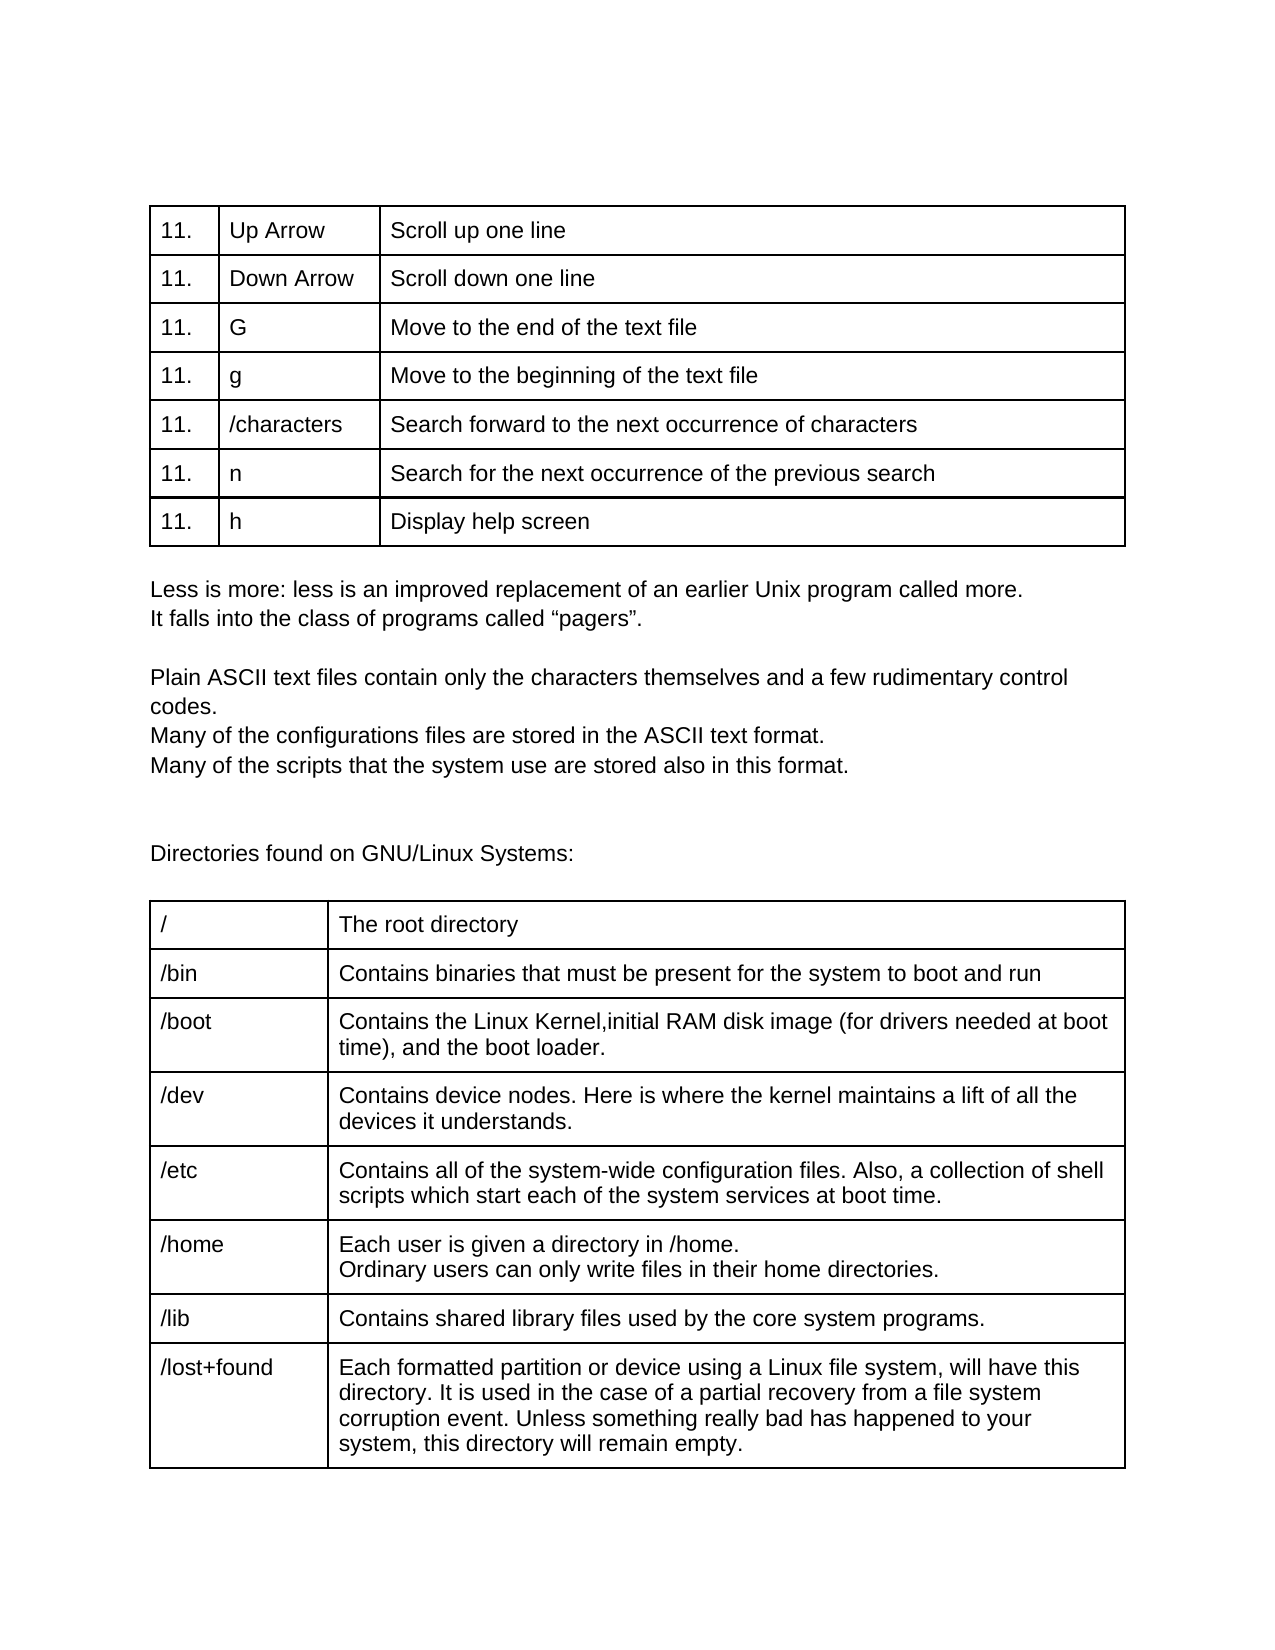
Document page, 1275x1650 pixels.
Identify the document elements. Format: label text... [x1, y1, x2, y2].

table_cell h [220, 499, 379, 545]
table_cell Up Arrow [220, 207, 379, 254]
text Directories found on GNU/Linux Systems: [150, 841, 1125, 866]
table_cell 11. [151, 256, 218, 302]
table_cell Move to the end of the text file [381, 304, 1124, 351]
table_cell Search for the next occurrence of the previous search [381, 450, 1124, 496]
table_header The root directory [329, 902, 1124, 948]
table_cell Contains shared library files used by the core system programs. [329, 1295, 1124, 1342]
table_cell Contains binaries that must be present for the system to boot and run [329, 950, 1124, 997]
table_cell /lib [151, 1295, 327, 1342]
table_cell G [220, 304, 379, 351]
table_cell n [220, 450, 379, 496]
table_cell Down Arrow [220, 256, 379, 302]
table_cell Each formatted partition or device using a Linux file system, will have this directory. It is used in the case of a partial recovery from a file system corruption event. Unless something really bad has happened to your system, this directory will remain empty. [329, 1344, 1124, 1467]
table_cell Search forward to the next occurrence of characters [381, 401, 1124, 448]
table_cell /boot [151, 999, 327, 1071]
table_cell Contains device nodes. Here is where the kernel maintains a lift of all the devices it understands. [329, 1073, 1124, 1145]
table_cell 11. [151, 353, 218, 399]
text Many of the scripts that the system use are stored also in this format. [150, 753, 1125, 778]
table_cell /etc [151, 1147, 327, 1219]
table_cell 11. [151, 207, 218, 254]
table_cell 11. [151, 450, 218, 496]
text Plain ASCII text files contain only the characters themselves and a few rudimentary control codes. [150, 664, 1125, 719]
text Many of the configurations files are stored in the ASCII text format. [150, 723, 1125, 749]
table_cell /lost+found [151, 1344, 327, 1467]
table_cell /home [151, 1221, 327, 1293]
table_cell g [220, 353, 379, 399]
table_cell /dev [151, 1073, 327, 1145]
text Less is more: less is an improved replacement of an earlier Unix program called more. It falls into the class of programs called “pagers”. [150, 576, 1125, 631]
table_cell /characters [220, 401, 379, 448]
table_cell Move to the beginning of the text file [381, 353, 1124, 399]
table_cell 11. [151, 401, 218, 448]
table_cell 11. [151, 304, 218, 351]
table_cell Scroll down one line [381, 256, 1124, 302]
table_cell 11. [151, 499, 218, 545]
table_cell Scroll up one line [381, 207, 1124, 254]
table_cell /bin [151, 950, 327, 997]
table_cell Contains all of the system-wide configuration files. Also, a collection of shell scripts which start each of the system services at boot time. [329, 1147, 1124, 1219]
table_cell Display help screen [381, 499, 1124, 545]
table_cell Each user is given a directory in /home. Ordinary users can only write files in their home directories. [329, 1221, 1124, 1293]
table_header / [151, 902, 327, 948]
table_cell Contains the Linux Kernel,initial RAM disk image (for drivers needed at boot time), and the boot loader. [329, 999, 1124, 1071]
